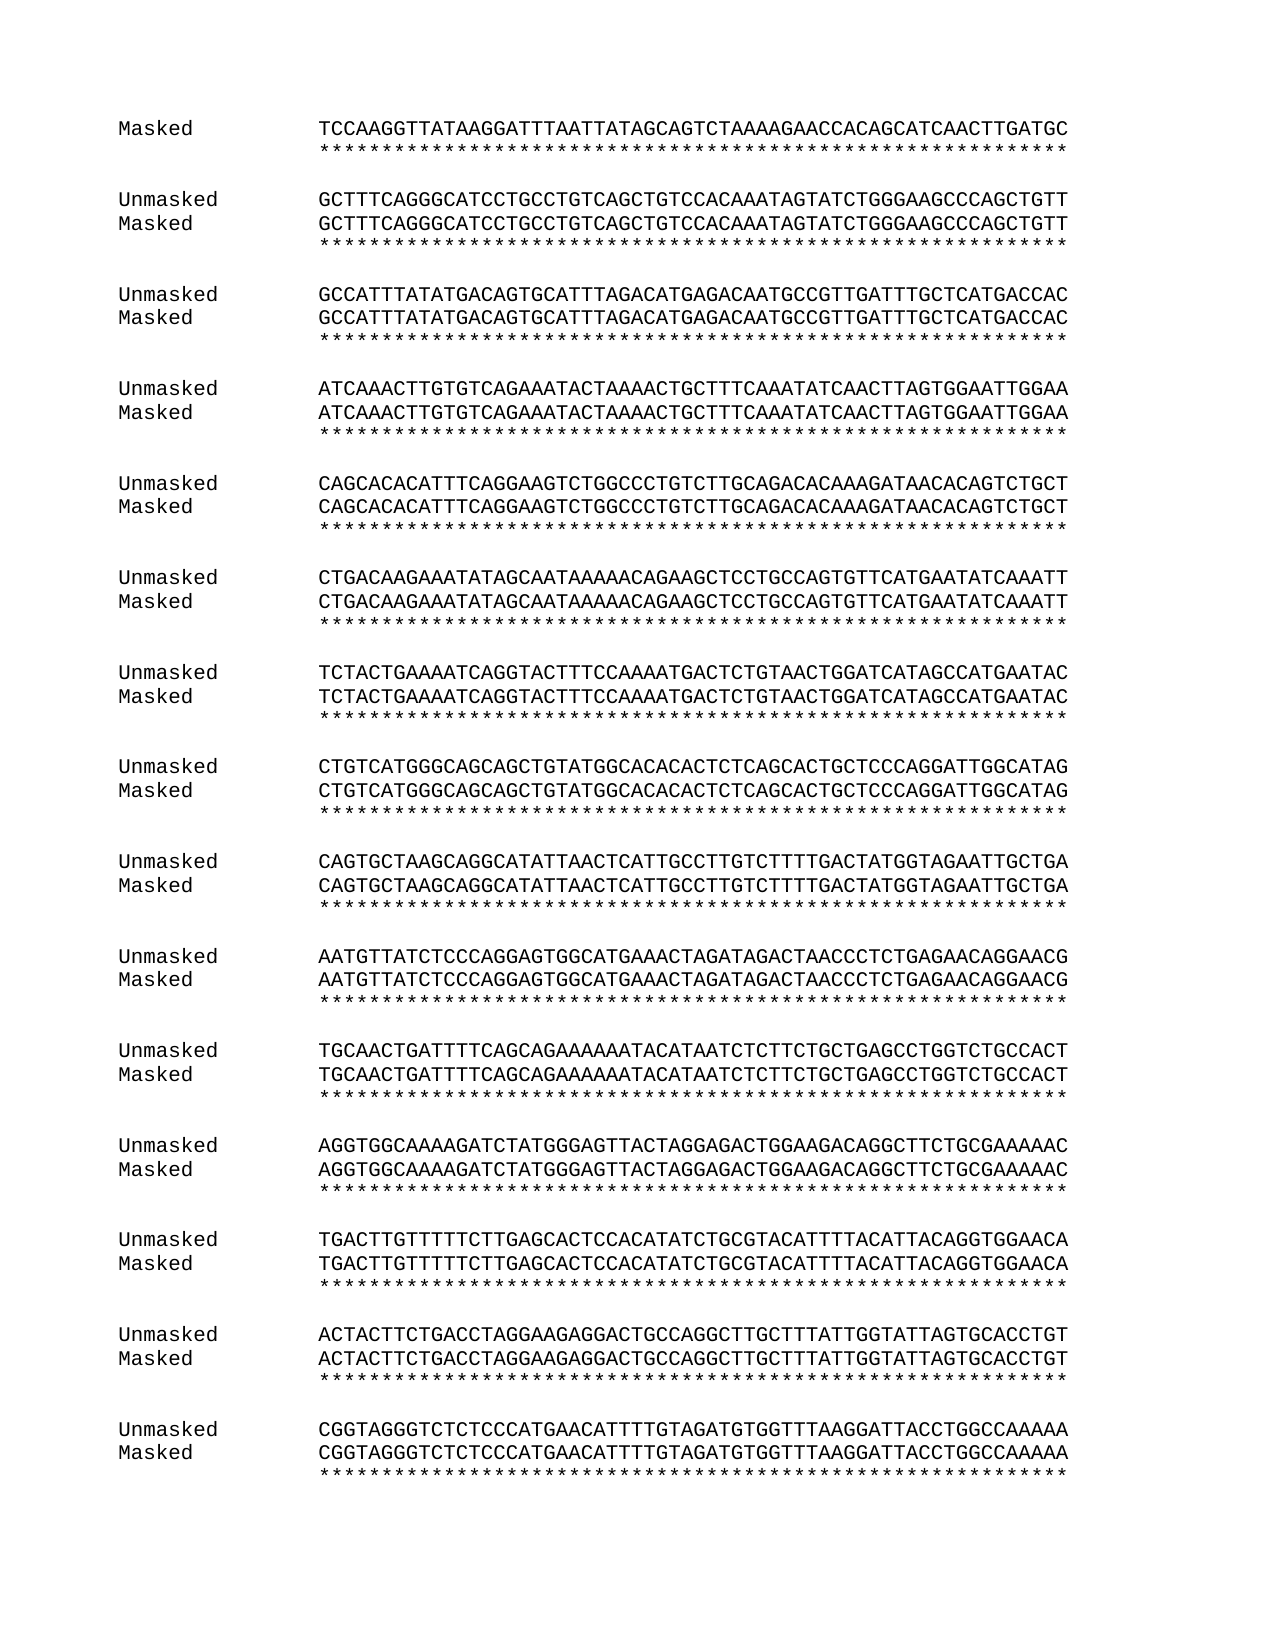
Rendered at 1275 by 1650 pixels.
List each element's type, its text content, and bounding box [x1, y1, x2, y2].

text ************************************************************ [118, 898, 1157, 922]
text Masked CTGACAAGAAATATAGCAATAAAAACAGAAGCTCCTGCCAGTGTTCATGAATATCAAATT [118, 591, 1157, 615]
text Masked CTGTCATGGGCAGCAGCTGTATGGCACACACTCTCAGCACTGCTCCCAGGATTGGCATAG [118, 780, 1157, 804]
text ************************************************************ [118, 804, 1157, 827]
text Masked TCCAAGGTTATAAGGATTTAATTATAGCAGTCTAAAAGAACCACAGCATCAACTTGATGC [118, 118, 1157, 142]
text ************************************************************ [118, 142, 1157, 165]
text ************************************************************ [118, 1466, 1157, 1489]
text ************************************************************ [118, 520, 1157, 544]
text Masked CAGCACACATTTCAGGAAGTCTGGCCCTGTCTTGCAGACACAAAGATAACACAGTCTGCT [118, 496, 1157, 520]
text ************************************************************ [118, 1277, 1157, 1300]
text ************************************************************ [118, 709, 1157, 733]
text Unmasked CAGCACACATTTCAGGAAGTCTGGCCCTGTCTTGCAGACACAAAGATAACACAGTCTGCT [118, 473, 1157, 496]
text Masked TGACTTGTTTTTCTTGAGCACTCCACATATCTGCGTACATTTTACATTACAGGTGGAACA [118, 1253, 1157, 1277]
text Masked TCTACTGAAAATCAGGTACTTTCCAAAATGACTCTGTAACTGGATCATAGCCATGAATAC [118, 686, 1157, 709]
text Masked AATGTTATCTCCCAGGAGTGGCATGAAACTAGATAGACTAACCCTCTGAGAACAGGAACG [118, 969, 1157, 993]
text Unmasked ACTACTTCTGACCTAGGAAGAGGACTGCCAGGCTTGCTTTATTGGTATTAGTGCACCTGT [118, 1324, 1157, 1348]
text Unmasked ATCAAACTTGTGTCAGAAATACTAAAACTGCTTTCAAATATCAACTTAGTGGAATTGGAA [118, 378, 1157, 402]
text ************************************************************ [118, 615, 1157, 638]
text Unmasked CGGTAGGGTCTCTCCCATGAACATTTTGTAGATGTGGTTTAAGGATTACCTGGCCAAAAA [118, 1419, 1157, 1442]
text ************************************************************ [118, 236, 1157, 260]
text ************************************************************ [118, 426, 1157, 449]
text Unmasked GCTTTCAGGGCATCCTGCCTGTCAGCTGTCCACAAATAGTATCTGGGAAGCCCAGCTGTT [118, 189, 1157, 213]
text Masked GCTTTCAGGGCATCCTGCCTGTCAGCTGTCCACAAATAGTATCTGGGAAGCCCAGCTGTT [118, 213, 1157, 236]
text Unmasked AGGTGGCAAAAGATCTATGGGAGTTACTAGGAGACTGGAAGACAGGCTTCTGCGAAAAAC [118, 1135, 1157, 1158]
text Masked ACTACTTCTGACCTAGGAAGAGGACTGCCAGGCTTGCTTTATTGGTATTAGTGCACCTGT [118, 1348, 1157, 1371]
text Unmasked TGCAACTGATTTTCAGCAGAAAAAATACATAATCTCTTCTGCTGAGCCTGGTCTGCCACT [118, 1040, 1157, 1064]
text ************************************************************ [118, 1182, 1157, 1206]
text ************************************************************ [118, 1371, 1157, 1395]
text ************************************************************ [118, 993, 1157, 1017]
text ************************************************************ [118, 1088, 1157, 1111]
text Unmasked GCCATTTATATGACAGTGCATTTAGACATGAGACAATGCCGTTGATTTGCTCATGACCAC [118, 284, 1157, 307]
text Unmasked CTGACAAGAAATATAGCAATAAAAACAGAAGCTCCTGCCAGTGTTCATGAATATCAAATT [118, 567, 1157, 591]
text Masked TGCAACTGATTTTCAGCAGAAAAAATACATAATCTCTTCTGCTGAGCCTGGTCTGCCACT [118, 1064, 1157, 1088]
text Masked AGGTGGCAAAAGATCTATGGGAGTTACTAGGAGACTGGAAGACAGGCTTCTGCGAAAAAC [118, 1158, 1157, 1182]
text Unmasked CTGTCATGGGCAGCAGCTGTATGGCACACACTCTCAGCACTGCTCCCAGGATTGGCATAG [118, 757, 1157, 780]
text ************************************************************ [118, 331, 1157, 354]
text Unmasked TGACTTGTTTTTCTTGAGCACTCCACATATCTGCGTACATTTTACATTACAGGTGGAACA [118, 1229, 1157, 1253]
text Unmasked TCTACTGAAAATCAGGTACTTTCCAAAATGACTCTGTAACTGGATCATAGCCATGAATAC [118, 662, 1157, 686]
text Masked GCCATTTATATGACAGTGCATTTAGACATGAGACAATGCCGTTGATTTGCTCATGACCAC [118, 307, 1157, 331]
text Unmasked AATGTTATCTCCCAGGAGTGGCATGAAACTAGATAGACTAACCCTCTGAGAACAGGAACG [118, 946, 1157, 969]
text Unmasked CAGTGCTAAGCAGGCATATTAACTCATTGCCTTGTCTTTTGACTATGGTAGAATTGCTGA [118, 851, 1157, 875]
text Masked ATCAAACTTGTGTCAGAAATACTAAAACTGCTTTCAAATATCAACTTAGTGGAATTGGAA [118, 402, 1157, 426]
text Masked CGGTAGGGTCTCTCCCATGAACATTTTGTAGATGTGGTTTAAGGATTACCTGGCCAAAAA [118, 1442, 1157, 1466]
text Masked CAGTGCTAAGCAGGCATATTAACTCATTGCCTTGTCTTTTGACTATGGTAGAATTGCTGA [118, 875, 1157, 898]
